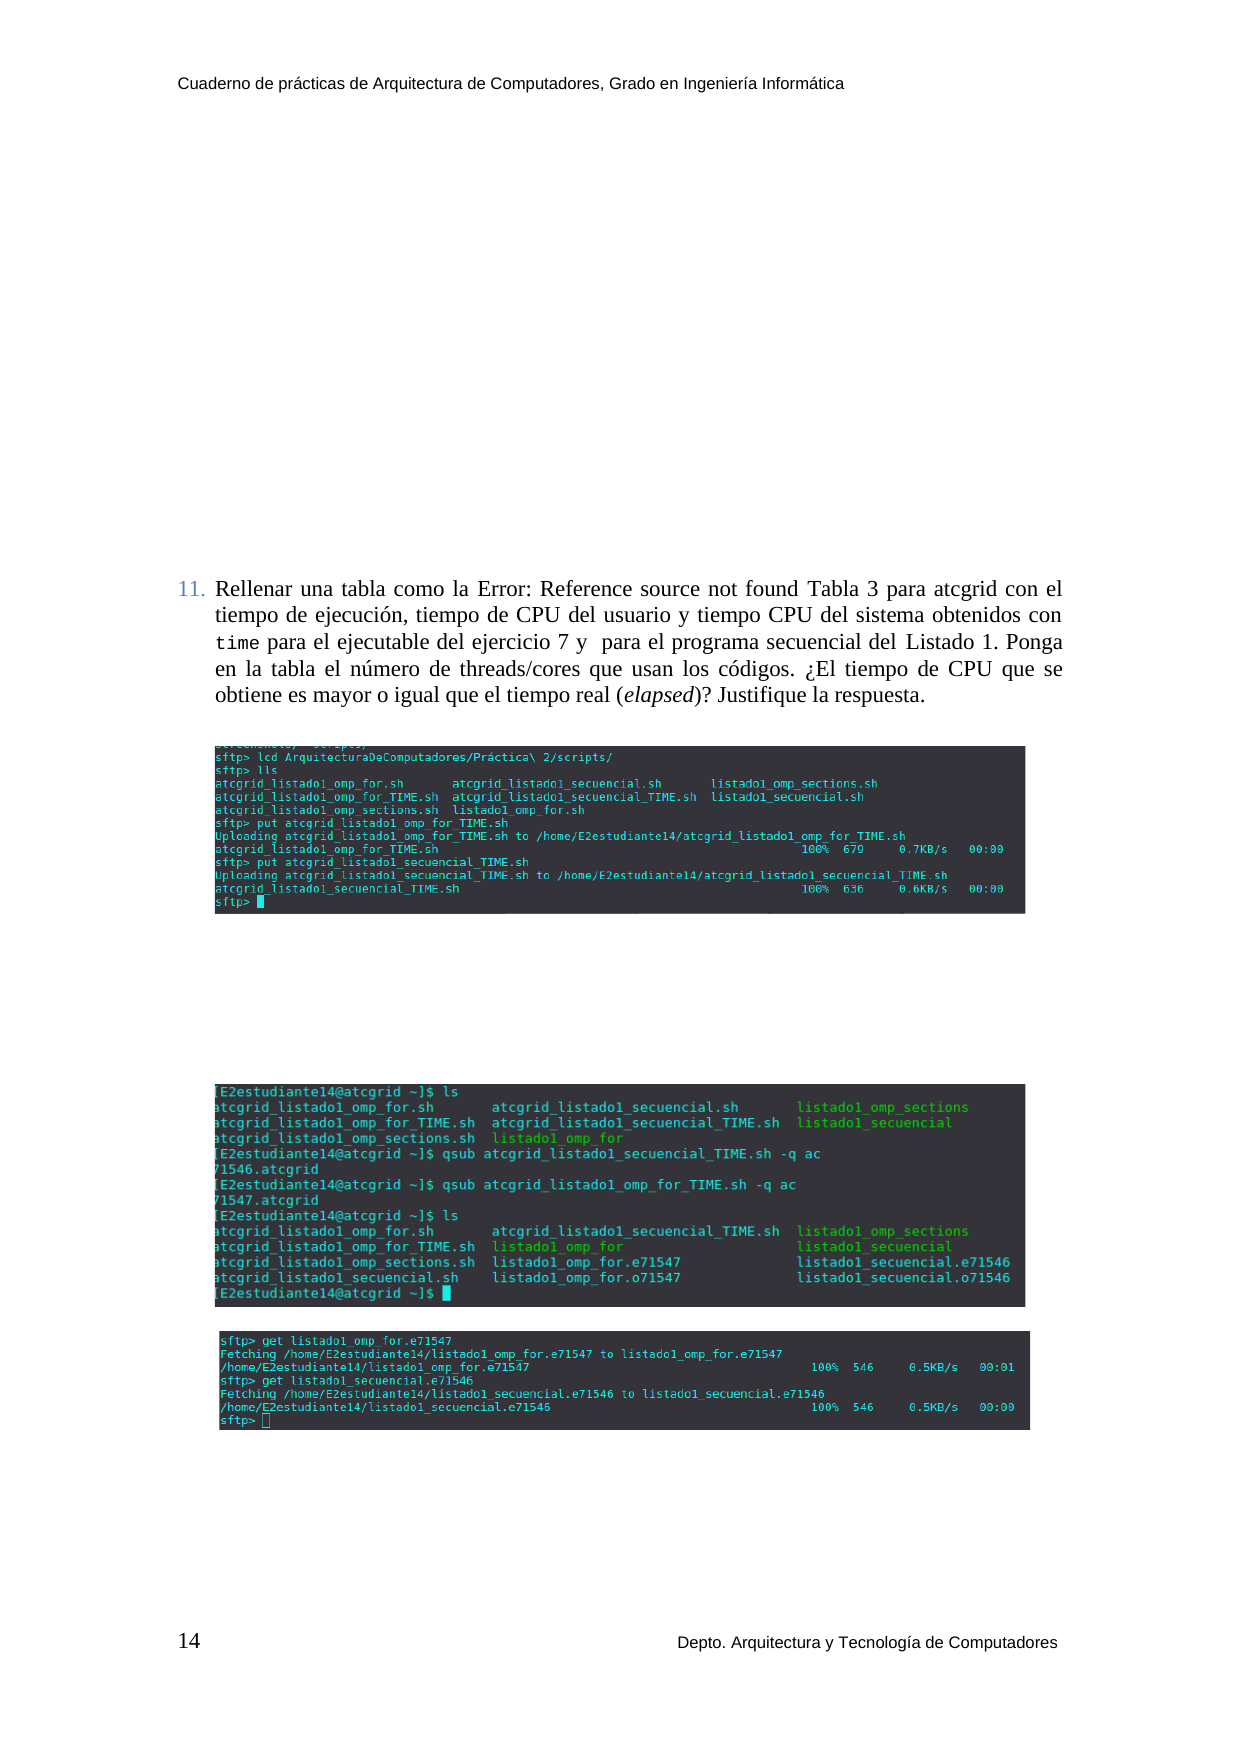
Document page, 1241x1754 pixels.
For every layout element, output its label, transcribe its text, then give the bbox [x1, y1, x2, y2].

picture [214, 746, 1026, 914]
picture [219, 1331, 1031, 1430]
list Rellenar una tabla como la Tabla 3 para atcgrid con el tiempo de ejecución, tiempo de CPU del usuario y tiempo CPU del sistema obtenidos con time para el ejecutable del ejercicio 7 y para el programa secuencial del Listado 1. Ponga en la tabla el número de threads/cores que usan los códigos. ¿El tiempo de CPU que se obtiene es mayor o igual que el tiempo real (elapsed)? Justifique la respuesta. [177, 575, 1063, 707]
picture [214, 1084, 1026, 1307]
